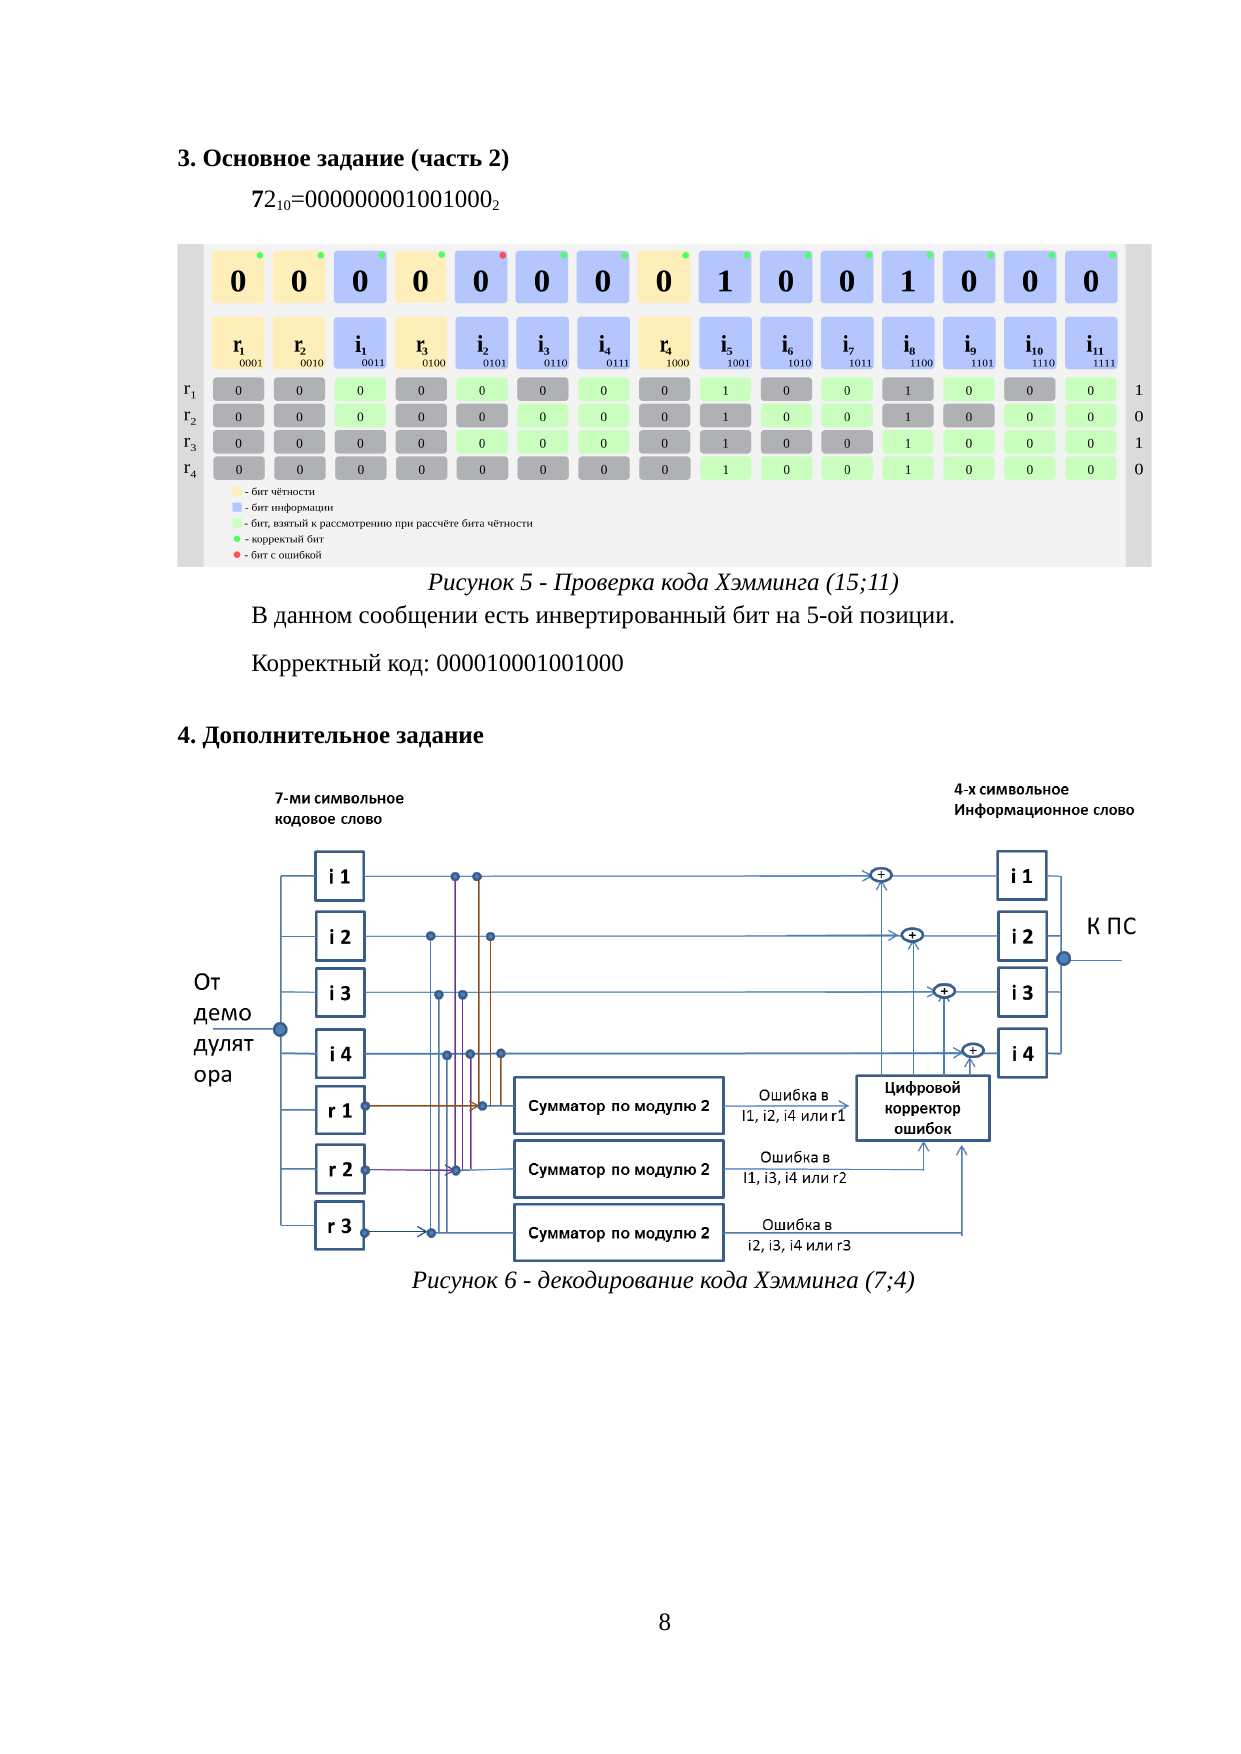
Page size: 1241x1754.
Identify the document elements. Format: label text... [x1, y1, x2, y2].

subtitle 3. Основное задание (часть 2) [177, 143, 1152, 172]
picture [177, 774, 1152, 1266]
text Корректный код: 000010001001000 [177, 648, 1152, 676]
picture [177, 244, 1152, 567]
text 7210=0000000010010002 [177, 184, 1152, 213]
text [177, 232, 1152, 244]
text Рисунок 6 - декодирование кода Хэмминга (7;4) [177, 1266, 1152, 1294]
subtitle 4. Дополнительное задание [177, 720, 1152, 749]
text В данном сообщении есть инвертированный бит на 5-ой позиции. [177, 596, 1152, 629]
text Рисунок 5 - Проверка кода Хэмминга (15;11) [177, 567, 1152, 596]
